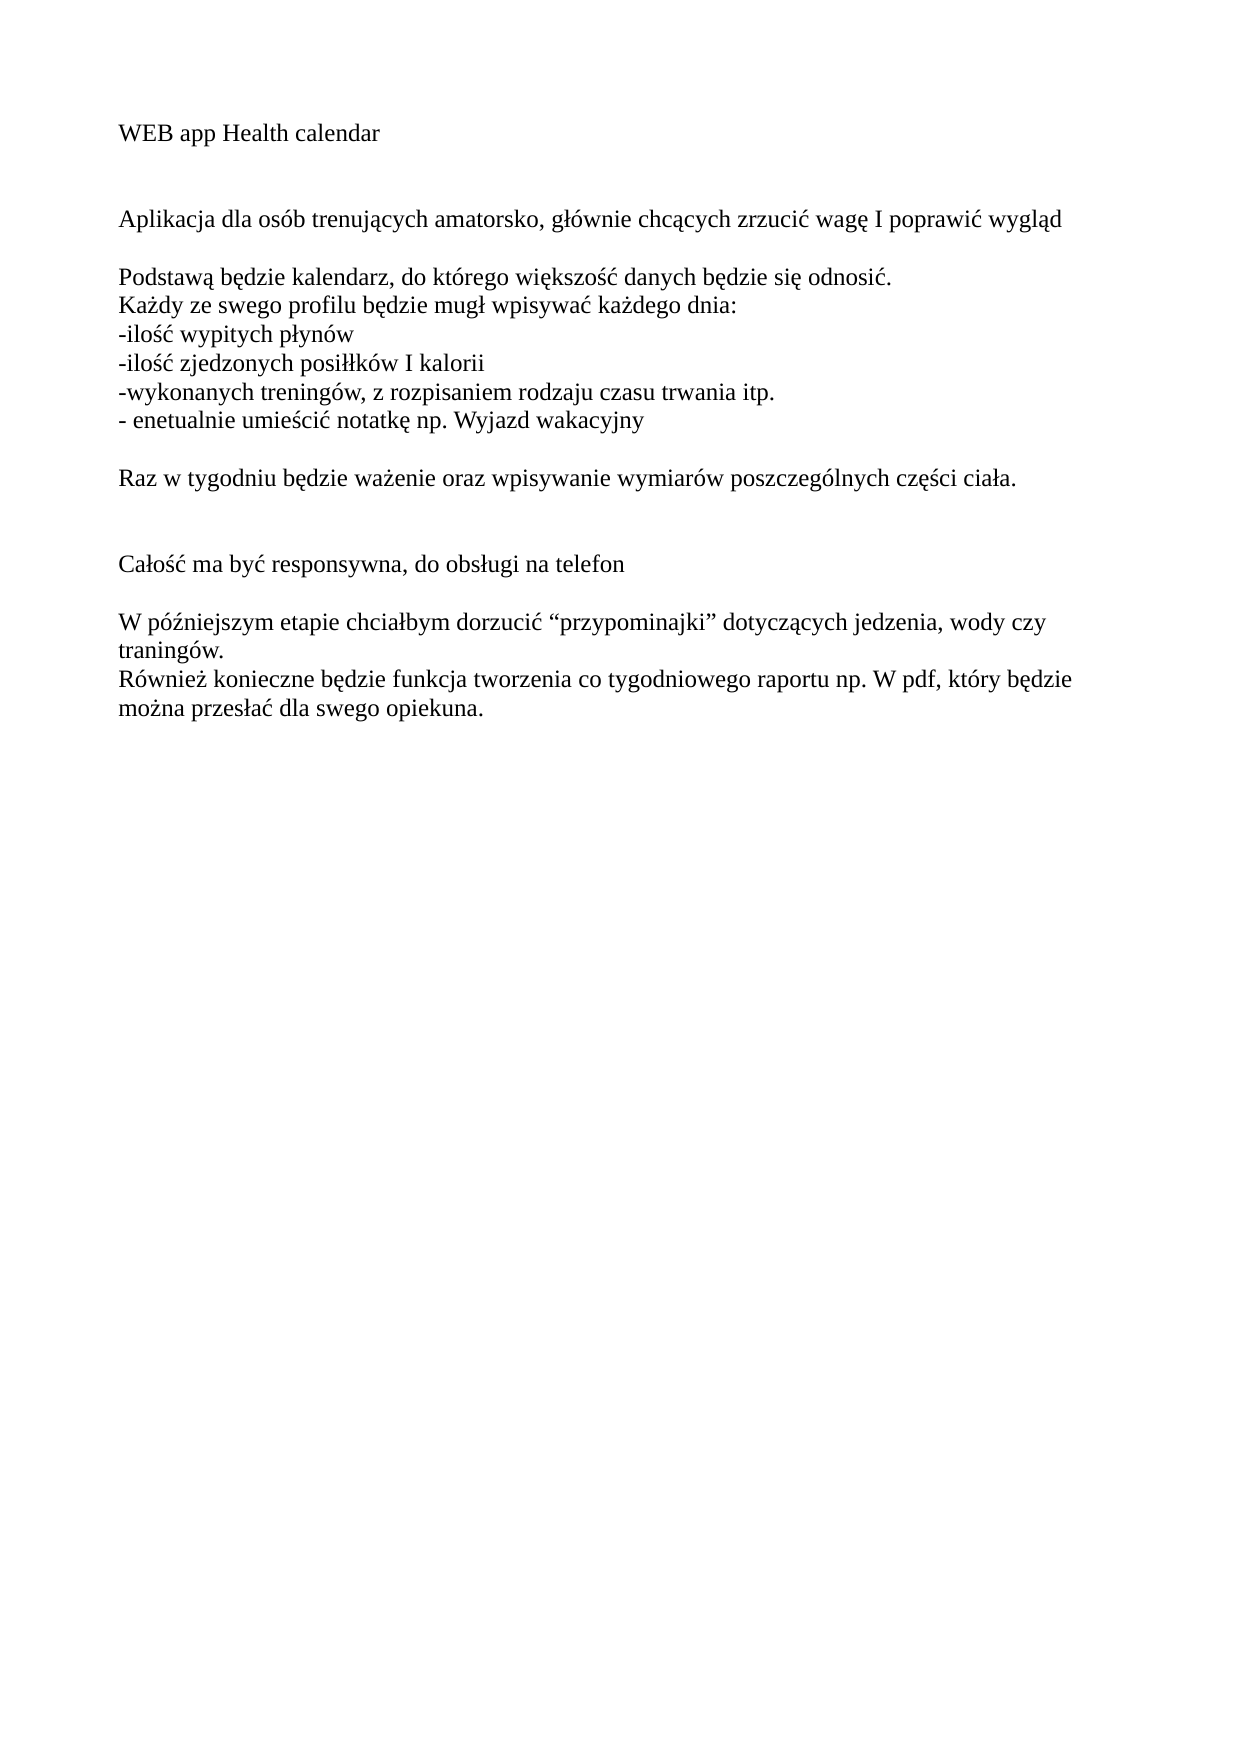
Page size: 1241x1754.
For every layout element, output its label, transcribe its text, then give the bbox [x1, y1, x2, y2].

text Aplikacja dla osób trenujących amatorsko, głównie chcących zrzucić wagę I poprawić wygląd [118, 204, 1122, 233]
text Całość ma być responsywna, do obsługi na telefon [118, 549, 1122, 578]
text -ilość zjedzonych posiłłków I kalorii [118, 348, 1122, 377]
text - enetualnie umieścić notatkę np. Wyjazd wakacyjny [118, 406, 1122, 434]
text Podstawą będzie kalendarz, do którego większość danych będzie się odnosić. Każdy ze swego profilu będzie mugł wpisywać każdego dnia: [118, 262, 1122, 319]
text W późniejszym etapie chciałbym dorzucić “przypominajki” dotyczących jedzenia, wody czy traningów. Również konieczne będzie funkcja tworzenia co tygodniowego raportu np. W pdf, który będzie można przesłać dla swego opiekuna. [118, 607, 1122, 722]
text -ilość wypitych płynów [118, 319, 1122, 348]
text Raz w tygodniu będzie ważenie oraz wpisywanie wymiarów poszczególnych części ciała. [118, 463, 1122, 492]
text WEB app Health calendar [118, 118, 1122, 147]
text -wykonanych treningów, z rozpisaniem rodzaju czasu trwania itp. [118, 377, 1122, 406]
